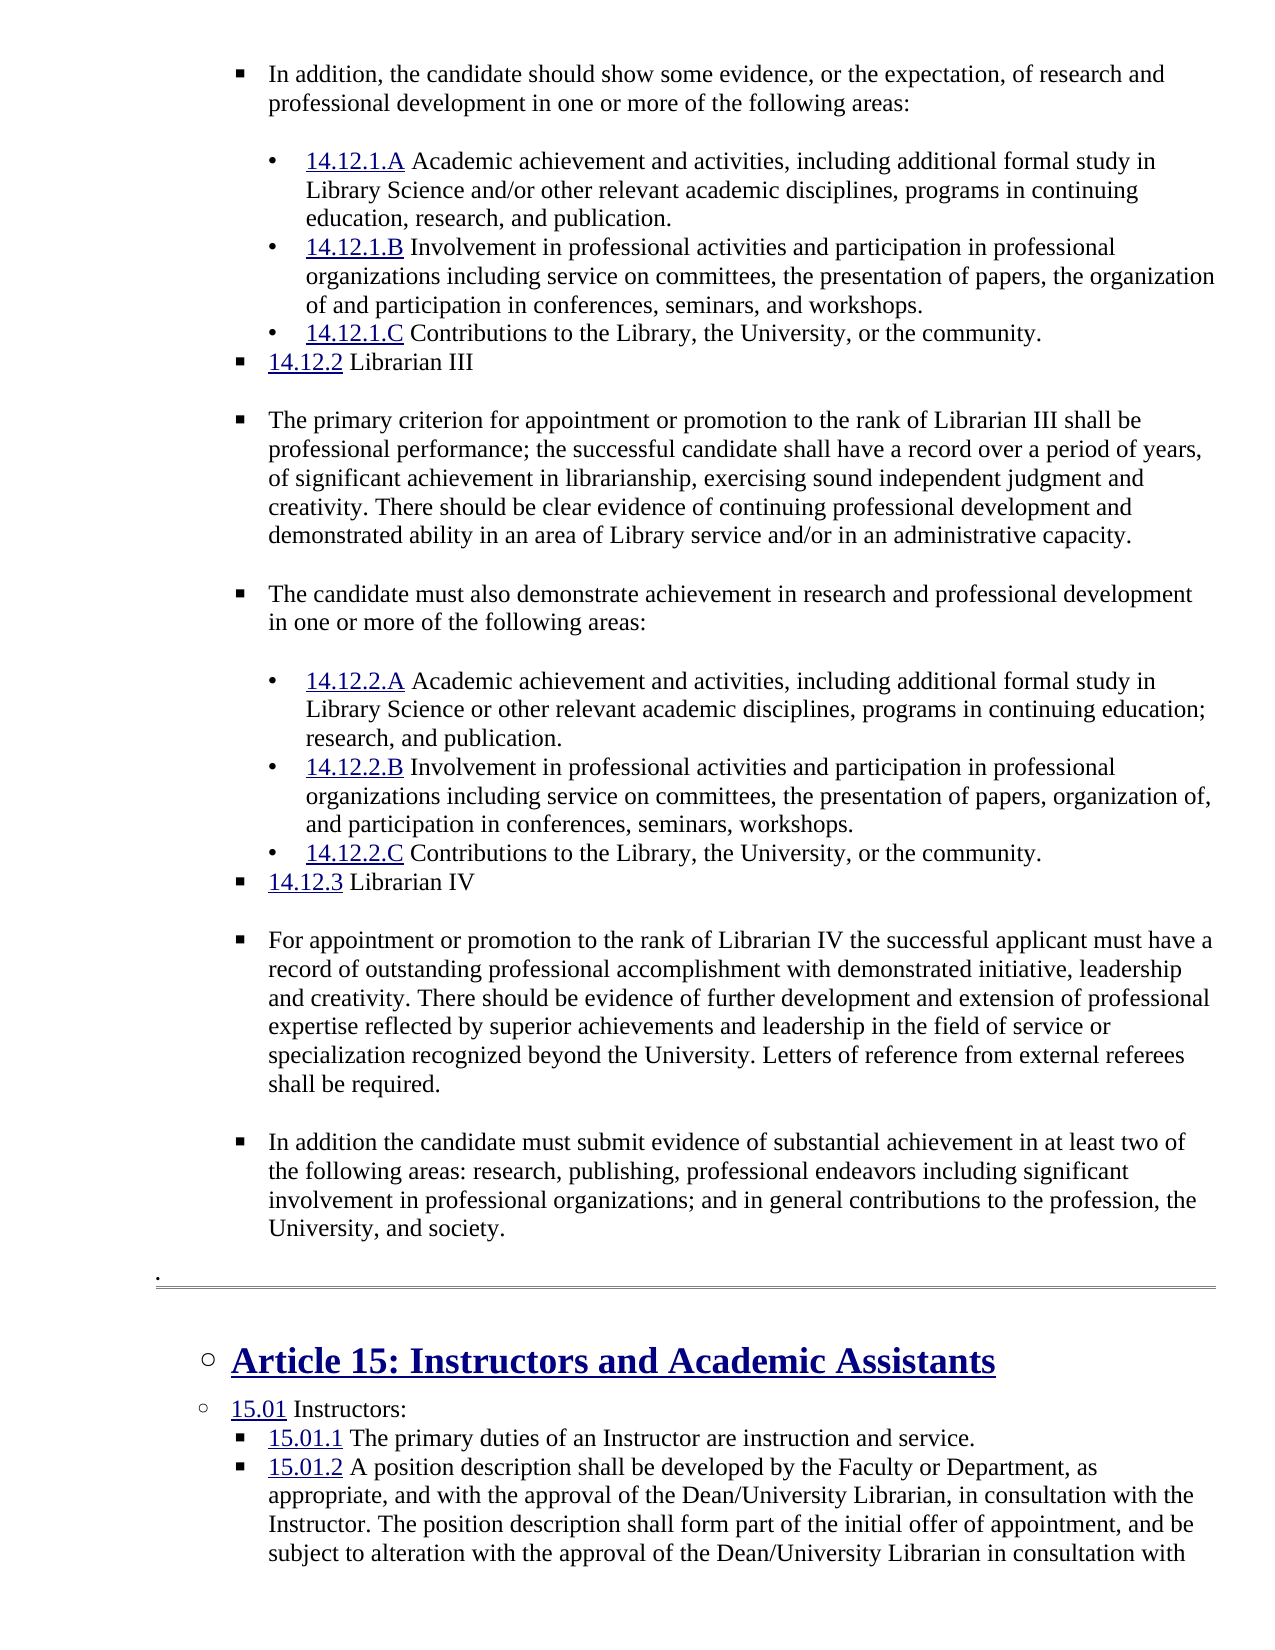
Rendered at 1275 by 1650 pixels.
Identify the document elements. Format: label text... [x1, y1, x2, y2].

list 14.12.1.A Academic achievement and activities, including additional formal study in Library Science and/or other relevant academic disciplines, programs in continuing education, research, and publication. [268, 146, 1216, 232]
list In addition, the candidate should show some evidence, or the expectation, of research and professional development in one or more of the following areas: [231, 59, 1216, 117]
list 15.01 Instructors: [193, 1394, 1216, 1423]
list 14.12.2 Librarian III [231, 347, 1216, 376]
list 14.12.1.B Involvement in professional activities and participation in professional organizations including service on committees, the presentation of papers, the organization of and participation in conferences, seminars, and workshops. [268, 232, 1216, 318]
list For appointment or promotion to the rank of Librarian IV the successful applicant must have a record of outstanding professional accomplishment with demonstrated initiative, leadership and creativity. There should be evidence of further development and extension of professional expertise reflected by superior achievements and leadership in the field of service or specialization recognized beyond the University. Letters of reference from external referees shall be required. [231, 925, 1216, 1098]
list 14.12.1.C Contributions to the Library, the University, or the community. [268, 318, 1216, 347]
list 14.12.2.C Contributions to the Library, the University, or the community. [268, 838, 1216, 867]
list 14.12.2.A Academic achievement and activities, including additional formal study in Library Science or other relevant academic disciplines, programs in continuing education; research, and publication. [268, 666, 1216, 752]
subtitle Article 15: Instructors and Academic Assistants [193, 1339, 1216, 1382]
list 15.01.1 The primary duties of an Instructor are instruction and service. [231, 1423, 1216, 1452]
list 14.12.2.B Involvement in professional activities and participation in professional organizations including service on committees, the presentation of papers, organization of, and participation in conferences, seminars, workshops. [268, 752, 1216, 838]
list 14.12.3 Librarian IV [231, 867, 1216, 896]
list 15.01.2 A position description shall be developed by the Faculty or Department, as appropriate, and with the approval of the Dean/University Librarian, in consultation with the Instructor. The position description shall form part of the initial offer of appointment, and be subject to alteration with the approval of the Dean/University Librarian in consultation with [231, 1452, 1216, 1567]
list The primary criterion for appointment or promotion to the rank of Librarian III shall be professional performance; the successful candidate shall have a record over a period of years, of significant achievement in librarianship, exercising sound independent judgment and creativity. There should be clear evidence of continuing professional development and demonstrated ability in an area of Library service and/or in an administrative capacity. [231, 406, 1216, 549]
list The candidate must also demonstrate achievement in research and professional development in one or more of the following areas: [231, 579, 1216, 636]
list In addition the candidate must submit evidence of substantial achievement in at least two of the following areas: research, publishing, professional endeavors including significant involvement in professional organizations; and in general contributions to the profession, the University, and society. [231, 1127, 1216, 1242]
